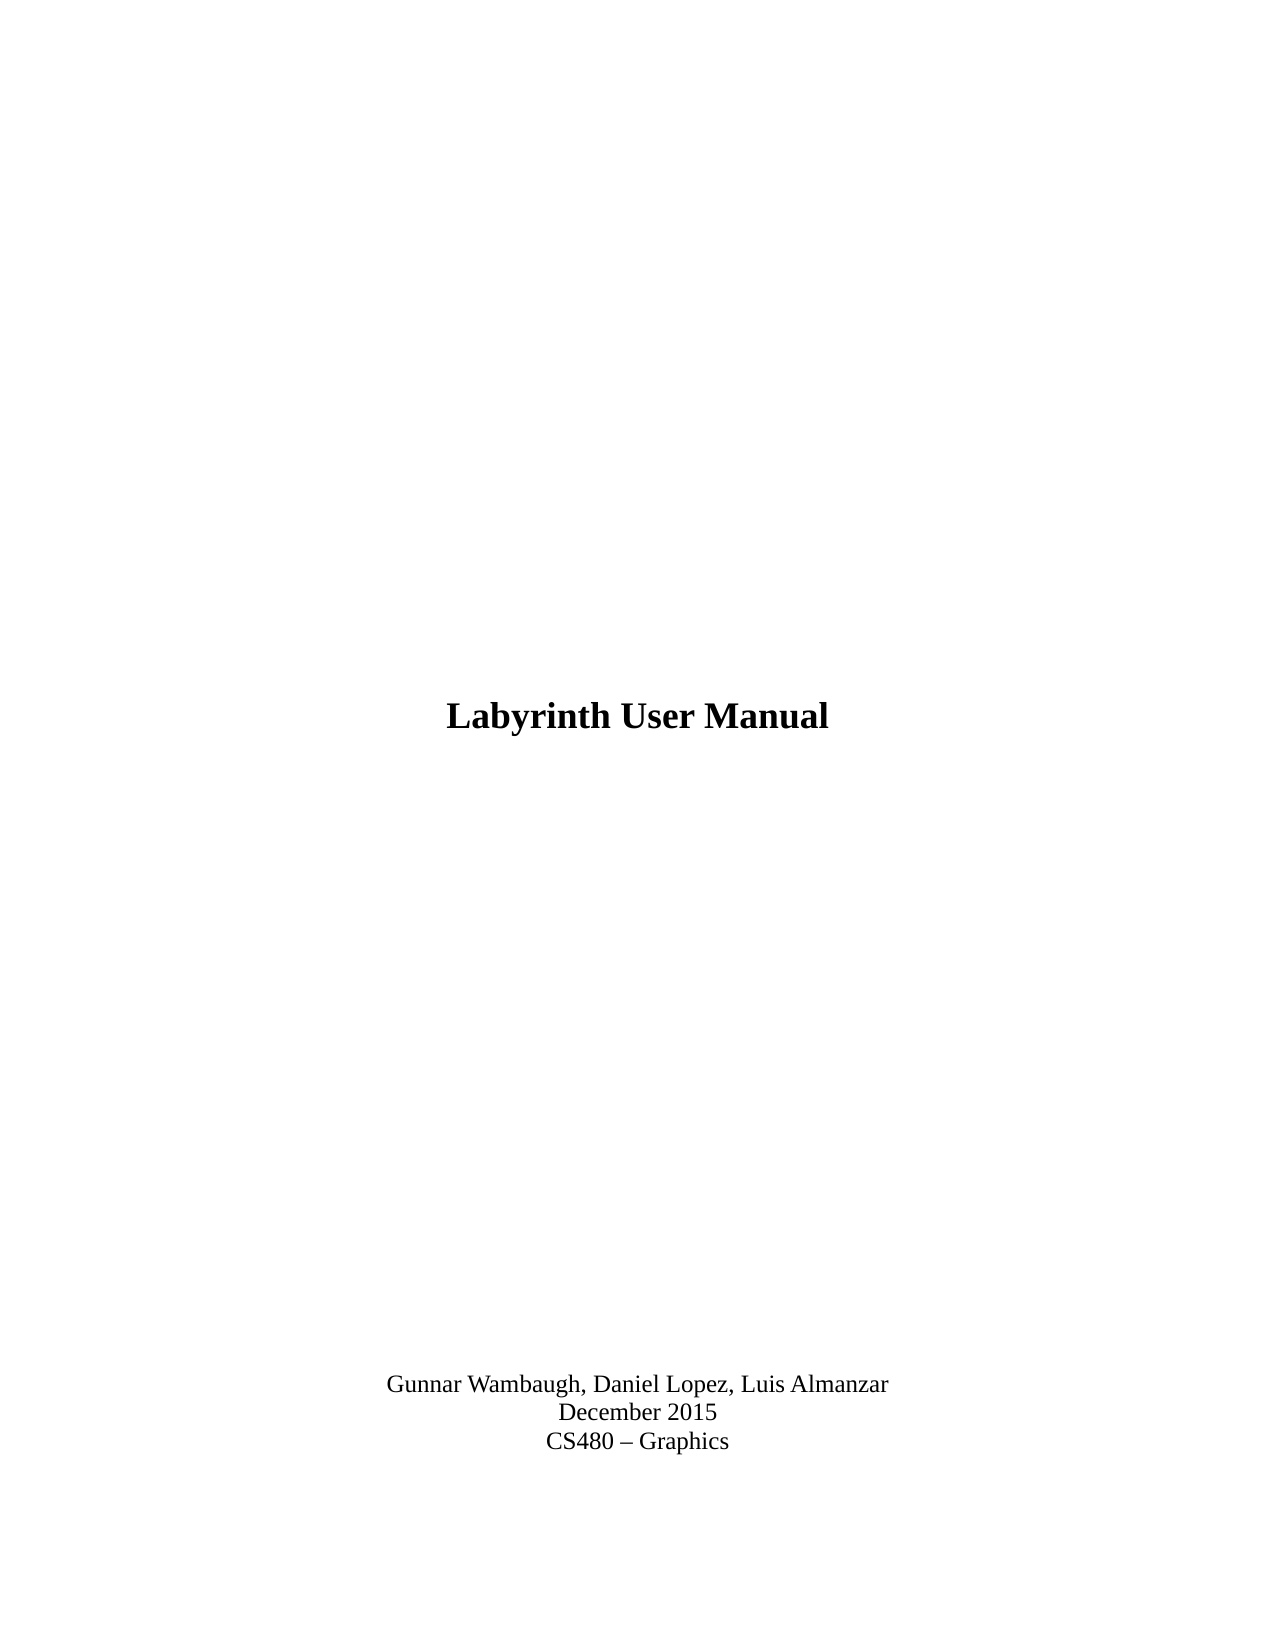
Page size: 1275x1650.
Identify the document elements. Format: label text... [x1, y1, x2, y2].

text December 2015 [118, 1397, 1157, 1426]
text Gunnar Wambaugh, Daniel Lopez, Luis Almanzar [118, 1369, 1157, 1397]
text CS480 – Graphics [118, 1426, 1157, 1455]
text Labyrinth User Manual [118, 693, 1157, 736]
